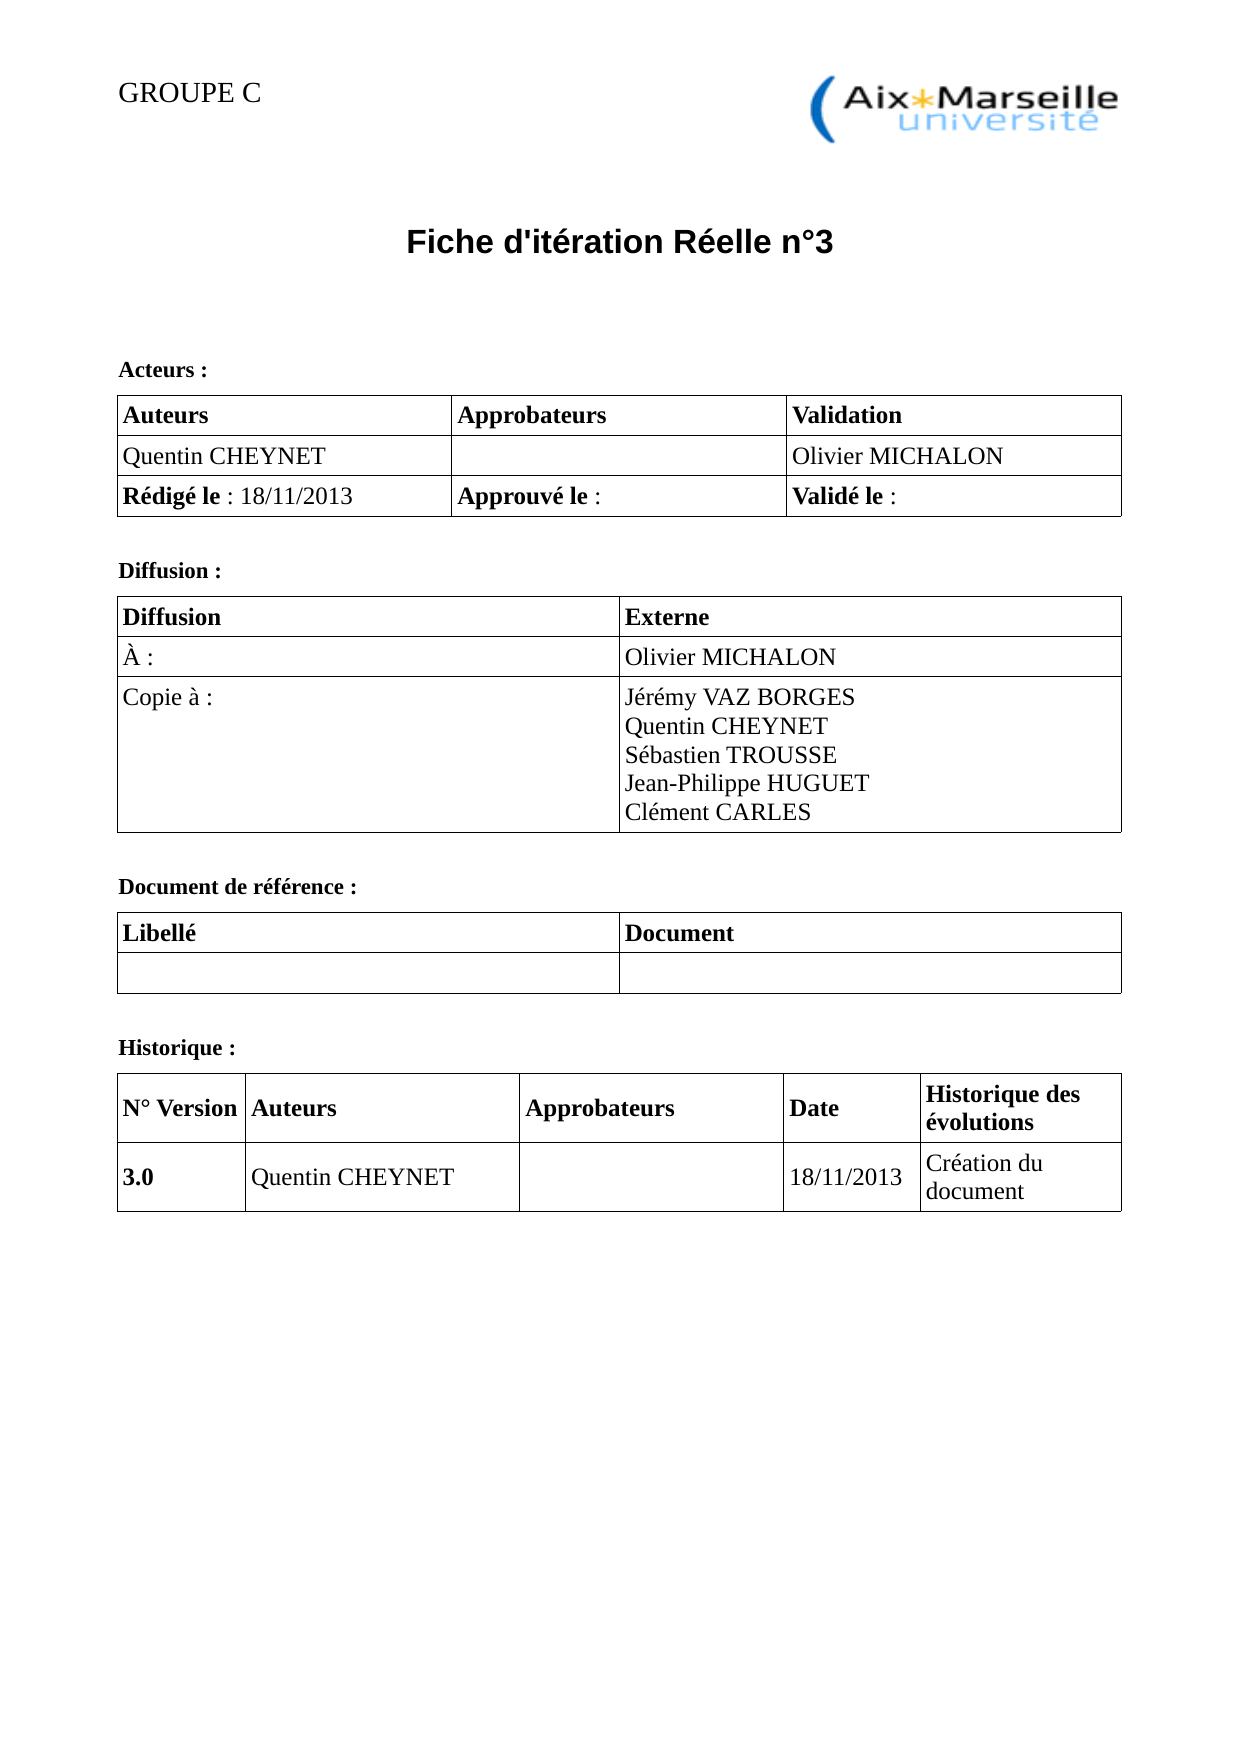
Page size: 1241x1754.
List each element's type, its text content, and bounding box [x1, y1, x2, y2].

table_header N° Version [118, 1074, 245, 1142]
table_cell Quentin CHEYNET [246, 1143, 519, 1211]
text GROUPE C [118, 75, 802, 108]
table_header Validation [787, 396, 1121, 435]
table_header Auteurs [118, 396, 451, 435]
table_header Approbateurs [452, 396, 786, 435]
table_cell [620, 953, 1121, 993]
table_cell 3.0 [118, 1143, 245, 1211]
table_cell Olivier MICHALON [787, 436, 1121, 475]
table_header Diffusion [118, 597, 619, 636]
table_cell [520, 1143, 783, 1211]
table_header Approbateurs [520, 1074, 783, 1142]
table_cell 18/11/2013 [784, 1143, 920, 1211]
table_header Date [784, 1074, 920, 1142]
table_cell Rédigé le : 18/11/2013 [118, 476, 451, 516]
table_cell À : [118, 637, 619, 676]
table_cell Quentin CHEYNET [118, 436, 451, 475]
text Document de référence : [118, 873, 1122, 899]
table_cell Validé le : [787, 476, 1121, 516]
table_header Auteurs [246, 1074, 519, 1142]
text Diffusion : [118, 557, 1122, 583]
text Acteurs : [118, 356, 1122, 382]
table_header Historique des évolutions [921, 1074, 1121, 1142]
table_cell Création du document [921, 1143, 1121, 1211]
table_cell Olivier MICHALON [620, 637, 1121, 676]
table_cell [118, 953, 619, 993]
table_cell [452, 436, 786, 475]
subtitle Fiche d'itération Réelle n°3 [118, 222, 1122, 261]
table_cell Jérémy VAZ BORGES Quentin CHEYNET Sébastien TROUSSE Jean-Philippe HUGUET Clément CARLES [620, 677, 1121, 832]
table_header Document [620, 913, 1121, 952]
text Historique : [118, 1034, 1122, 1060]
table_cell Copie à : [118, 677, 619, 832]
table_header Libellé [118, 913, 619, 952]
table_cell Approuvé le : [452, 476, 786, 516]
table_header Externe [620, 597, 1121, 636]
